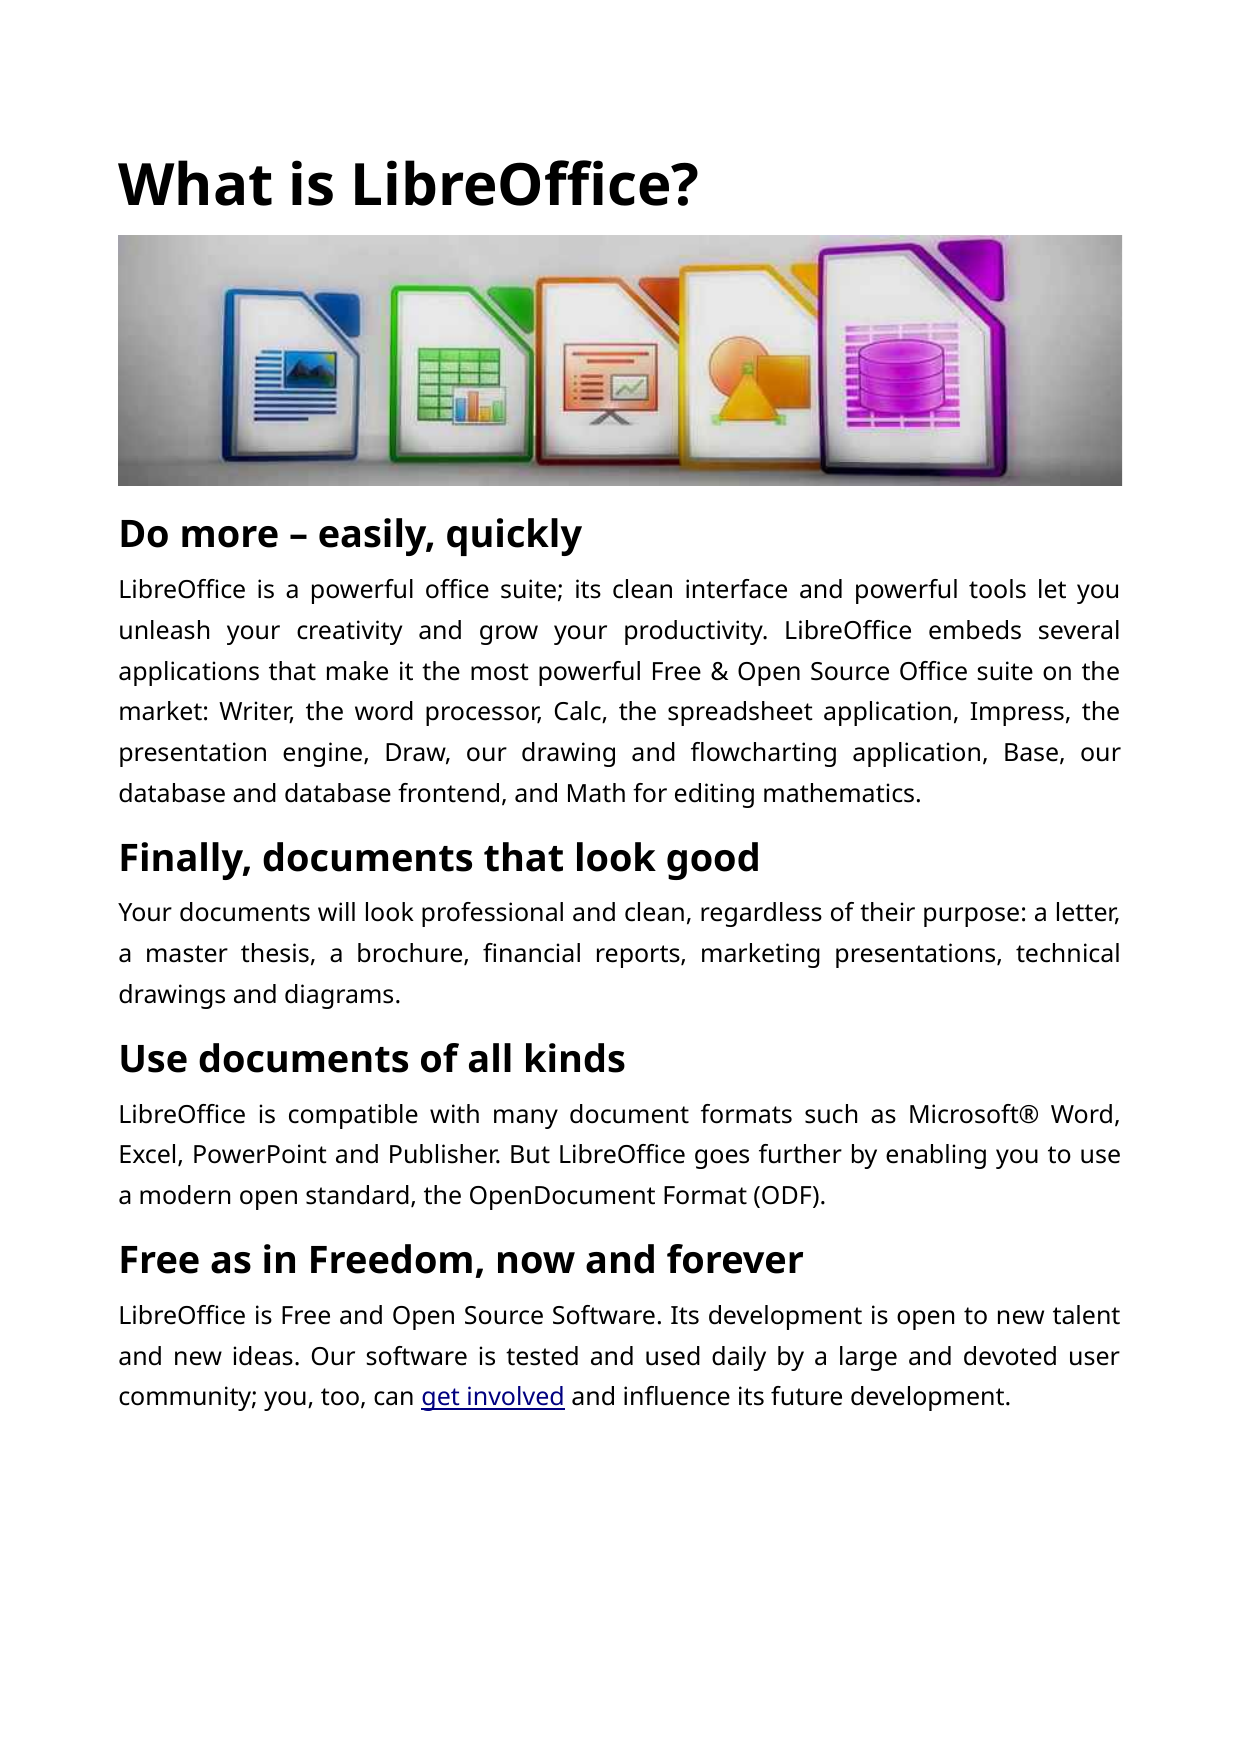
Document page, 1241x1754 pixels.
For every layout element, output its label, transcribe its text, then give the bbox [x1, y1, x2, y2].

title What is LibreOffice? [118, 143, 1122, 223]
picture [118, 235, 1123, 486]
text LibreOffice is Free and Open Source Software. Its development is open to new talent and new ideas. Our software is tested and used daily by a large and devoted user community; you, too, can get involved and influence its future development. [118, 1297, 1122, 1413]
text LibreOffice is compatible with many document formats such as Microsoft® Word, Excel, PowerPoint and Publisher. But LibreOffice goes further by enabling you to use a modern open standard, the OpenDocument Format (ODF). [118, 1096, 1122, 1212]
subtitle Finally, documents that look good [118, 831, 1122, 883]
subtitle Do more – easily, quickly [118, 507, 1122, 559]
text Your documents will look professional and clean, regardless of their purpose: a letter, a master thesis, a brochure, financial reports, marketing presentations, technical drawings and diagrams. [118, 895, 1122, 1011]
subtitle Free as in Freedom, now and forever [118, 1233, 1122, 1285]
text LibreOffice is a powerful office suite; its clean interface and powerful tools let you unleash your creativity and grow your productivity. LibreOffice embeds several applications that make it the most powerful Free & Open Source Office suite on the market: Writer, the word processor, Calc, the spreadsheet application, Impress, the presentation engine, Draw, our drawing and flowcharting application, Base, our database and database frontend, and Math for editing mathematics. [118, 571, 1122, 810]
subtitle Use documents of all kinds [118, 1032, 1122, 1084]
